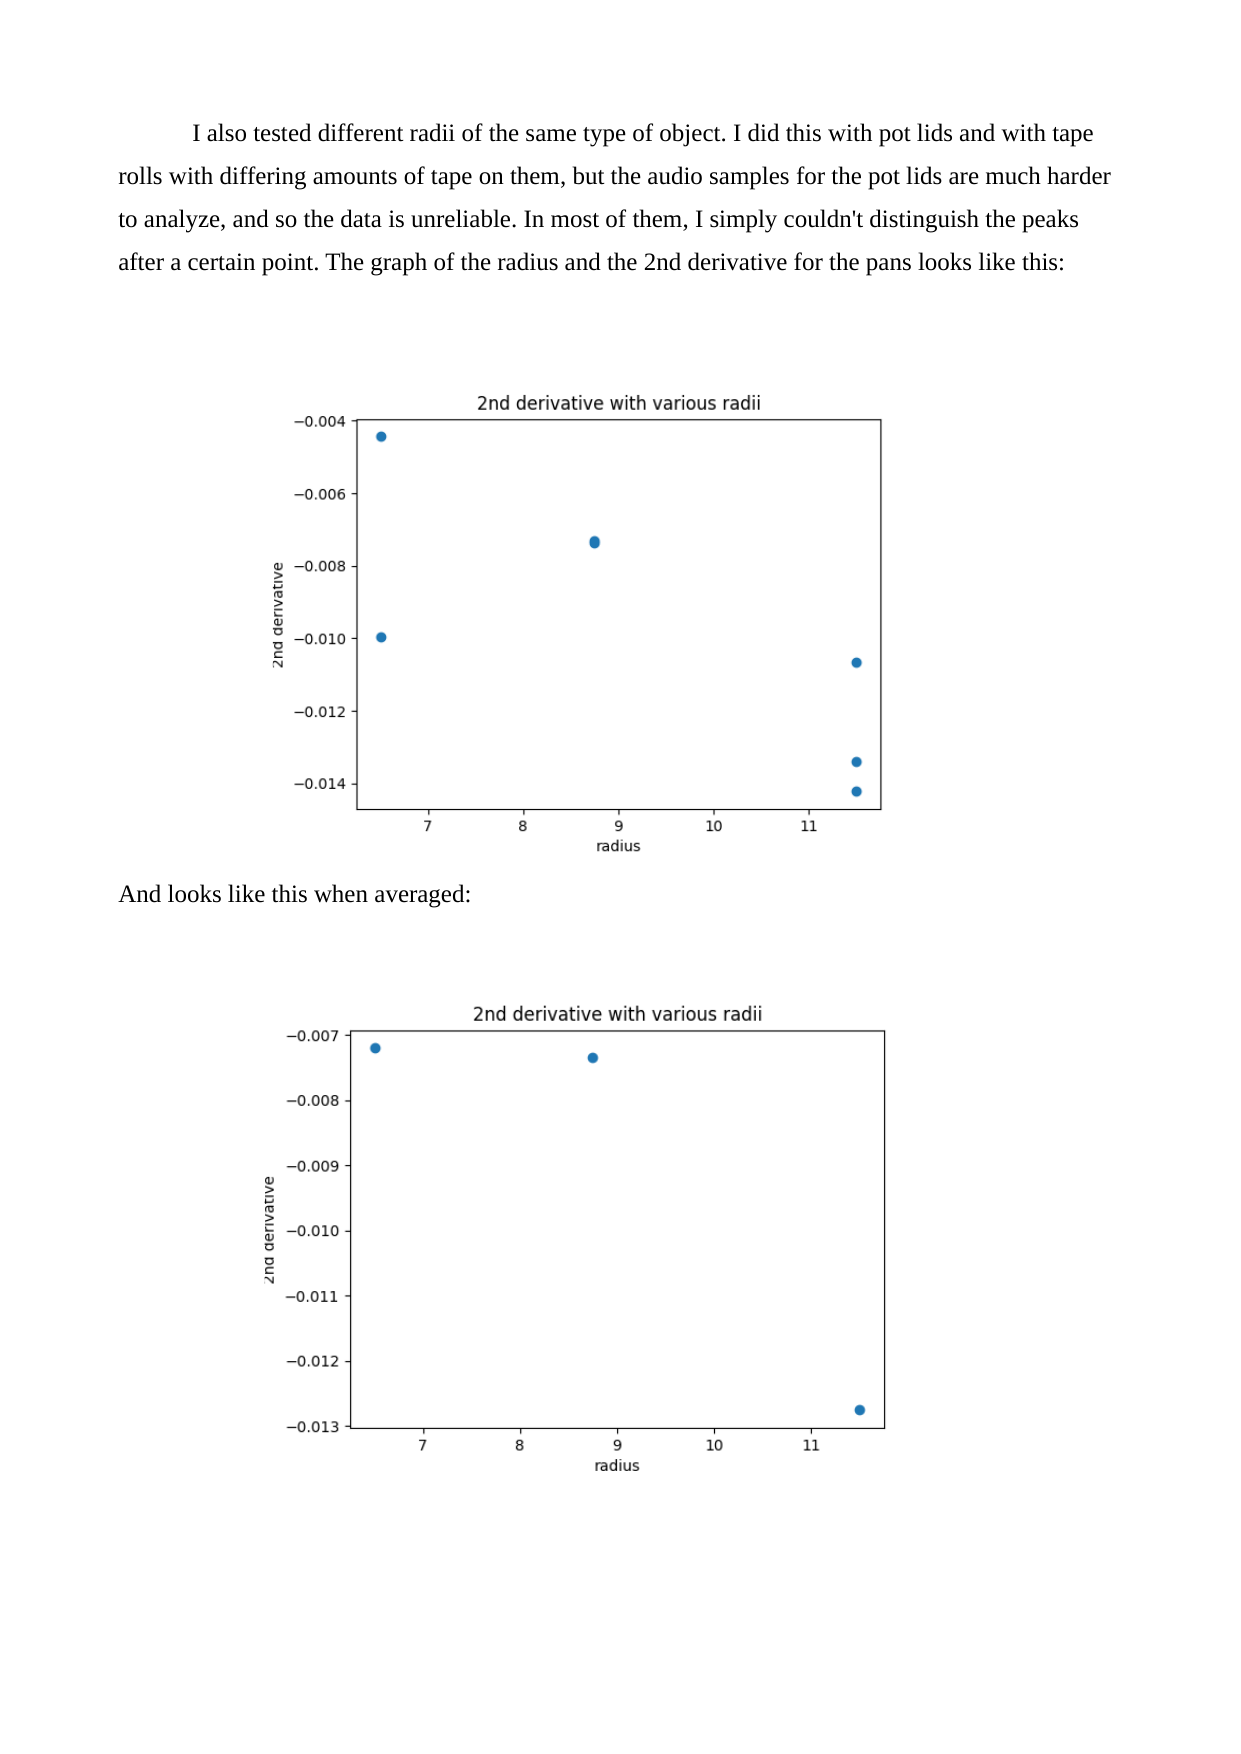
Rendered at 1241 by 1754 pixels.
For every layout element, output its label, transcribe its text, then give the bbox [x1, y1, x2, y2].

text I also tested different radii of the same type of object. I did this with pot lids and with tape rolls with differing amounts of tape on them, but the audio samples for the pot lids are much harder to analyze, and so the data is unreliable. In most of them, I simply couldn't distinguish the peaks after a certain point. The graph of the radius and the 2nd derivative for the pans looks like this: [118, 118, 1122, 276]
picture [272, 358, 948, 865]
picture [264, 968, 953, 1485]
text And looks like this when averaged: [118, 334, 1122, 908]
